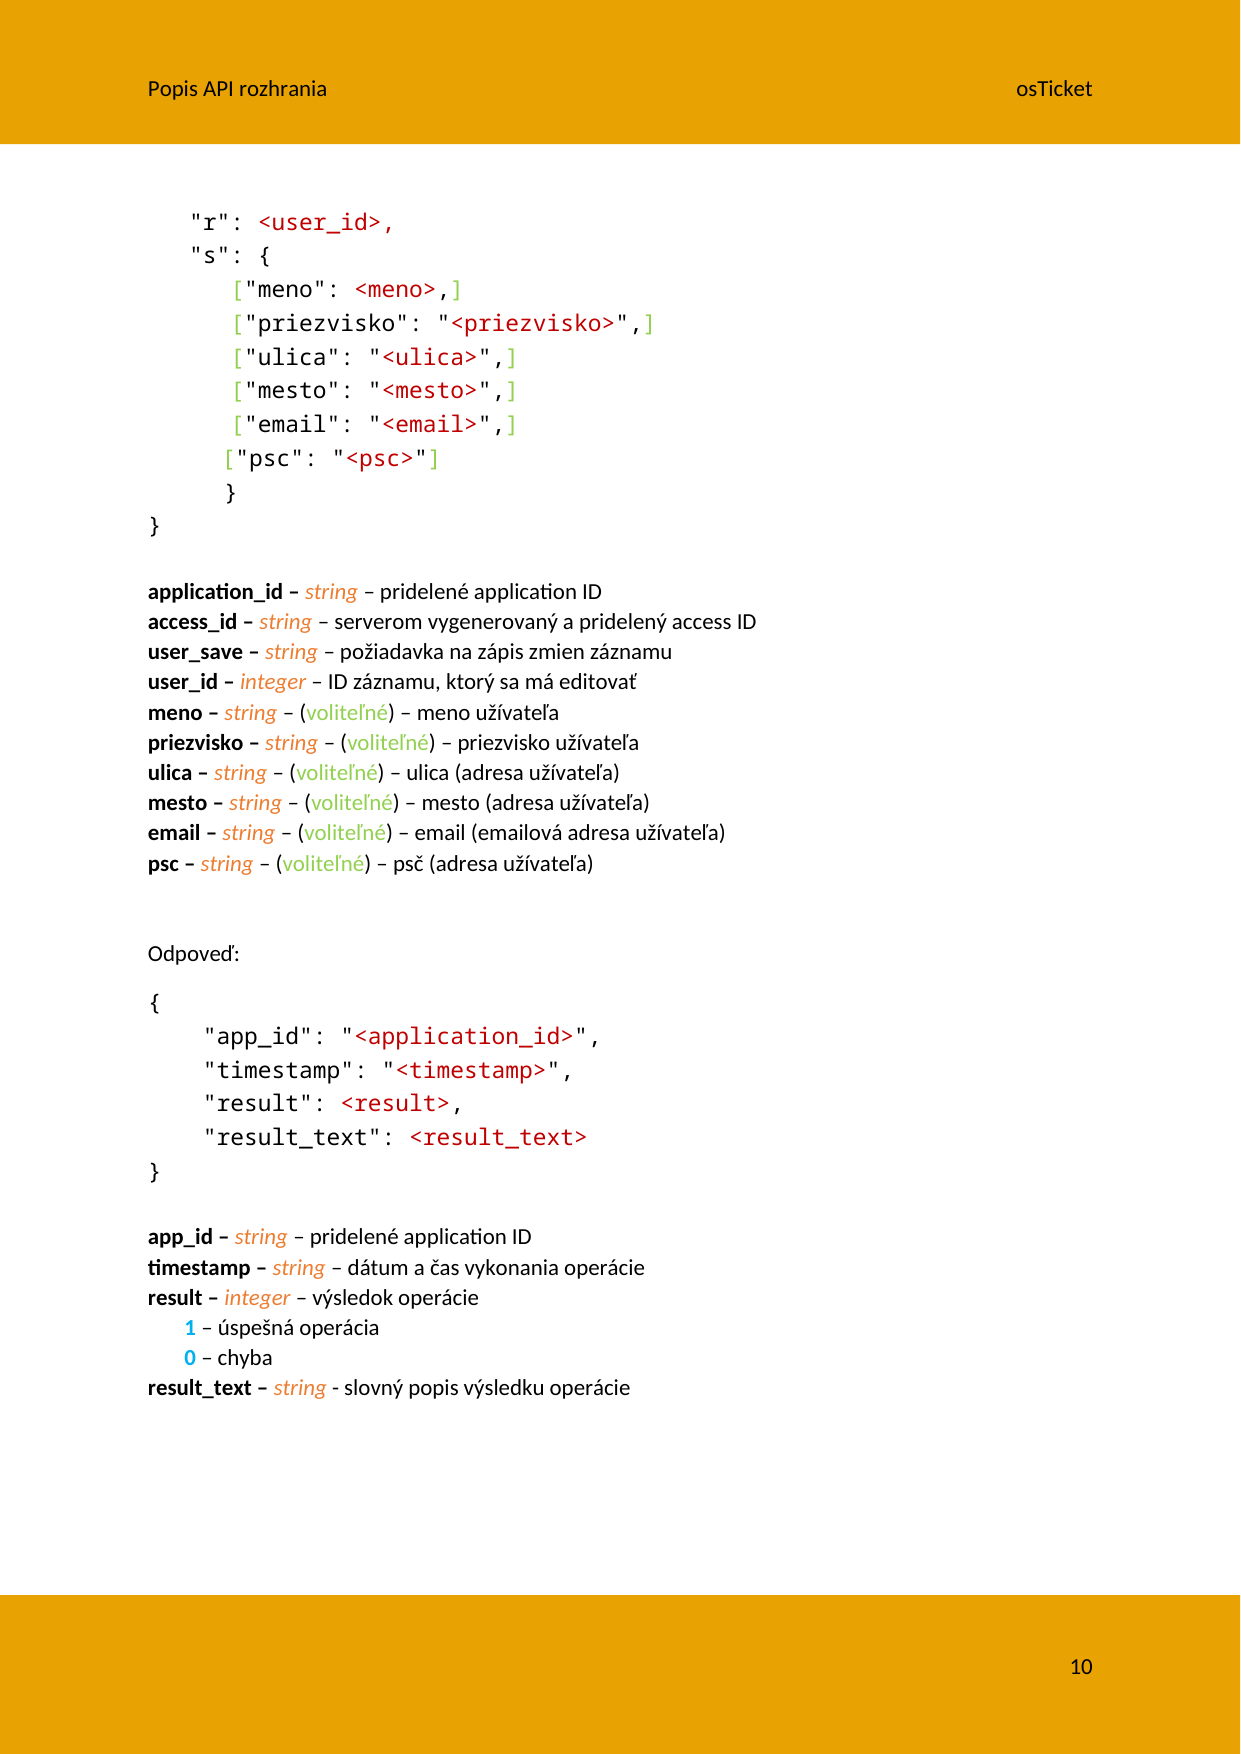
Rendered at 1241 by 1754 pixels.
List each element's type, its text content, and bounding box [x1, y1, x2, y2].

text user_save – string – požiadavka na zápis zmien záznamu [148, 637, 1093, 665]
text email – string – (voliteľné) – email (emailová adresa užívateľa) [148, 818, 1093, 846]
text priezvisko – string – (voliteľné) – priezvisko užívateľa [148, 728, 1093, 756]
text } [183, 476, 1093, 507]
text psc – string – (voliteľné) – psč (adresa užívateľa) [148, 849, 1093, 877]
text result – integer – výsledok operácie [148, 1283, 1093, 1311]
text access_id – string – serverom vygenerovaný a pridelený access ID [148, 607, 1093, 635]
text ["meno": <meno>,] [148, 273, 1093, 304]
text 0 – chyba [184, 1343, 1093, 1371]
text app_id – string – pridelené application ID [148, 1222, 1093, 1250]
text ["email": "<email>",] [148, 408, 1093, 439]
text mesto – string – (voliteľné) – mesto (adresa užívateľa) [148, 788, 1093, 816]
text "s": { [148, 239, 1093, 271]
text user_id – integer – ID záznamu, ktorý sa má editovať [148, 667, 1093, 695]
text "r": <user_id>, [148, 206, 1093, 237]
text ulica – string – (voliteľné) – ulica (adresa užívateľa) [148, 758, 1093, 786]
text "result_text": <result_text> [148, 1121, 1093, 1152]
text ["priezvisko": "<priezvisko>",] [148, 307, 1093, 338]
text "timestamp": "<timestamp>", [148, 1054, 1093, 1085]
text 1 – úspešná operácia [184, 1313, 1093, 1341]
text } [148, 1155, 1093, 1220]
text meno – string – (voliteľné) – meno užívateľa [148, 698, 1093, 726]
text ["psc": "<psc>"] [148, 442, 1093, 473]
text result_text – string - slovný popis výsledku operácie [148, 1373, 1093, 1401]
text timestamp – string – dátum a čas vykonania operácie [148, 1253, 1093, 1281]
text ["ulica": "<ulica>",] [148, 341, 1093, 372]
text application_id – string – pridelené application ID [148, 577, 1093, 605]
text Odpoveď: [148, 939, 1093, 967]
text ["mesto": "<mesto>",] [148, 374, 1093, 406]
text "result": <result>, [148, 1087, 1093, 1119]
text } [148, 509, 1093, 541]
text "app_id": "<application_id>", [148, 1020, 1093, 1051]
text { [148, 986, 1093, 1017]
